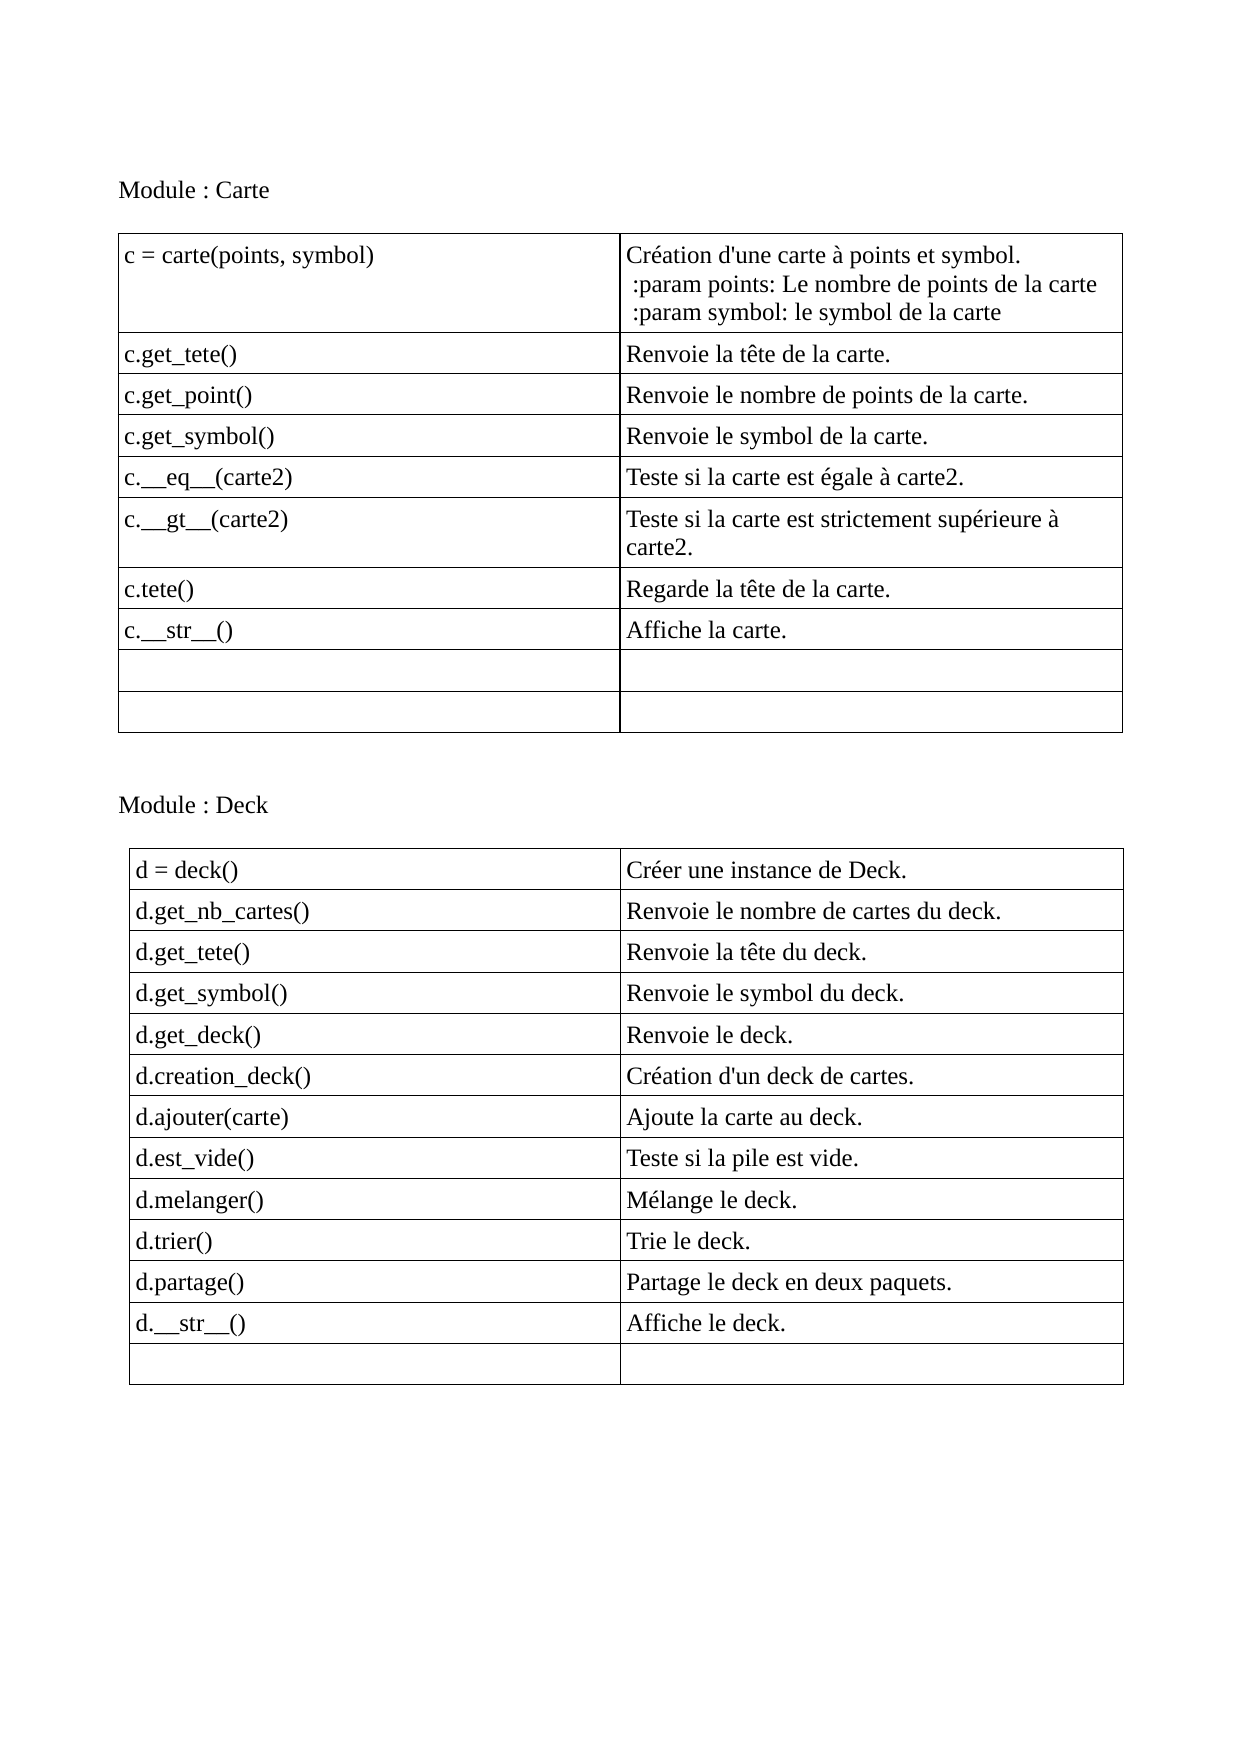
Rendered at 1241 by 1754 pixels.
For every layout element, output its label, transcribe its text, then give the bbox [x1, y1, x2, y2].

table_cell Teste si la carte est strictement supérieure à carte2. [621, 498, 1122, 567]
table_cell d.get_tete() [130, 931, 620, 972]
table_cell d.creation_deck() [130, 1055, 620, 1095]
table_cell d.get_symbol() [130, 973, 620, 1013]
table_cell d.melanger() [130, 1179, 620, 1219]
table_cell d.partage() [130, 1261, 620, 1302]
table_cell d.ajouter(carte) [130, 1096, 620, 1137]
table_cell Teste si la pile est vide. [621, 1138, 1123, 1178]
table_cell [130, 1344, 620, 1384]
table_header Créer une instance de Deck. [621, 849, 1123, 889]
table_cell Renvoie le deck. [621, 1014, 1123, 1054]
table_cell Partage le deck en deux paquets. [621, 1261, 1123, 1302]
table_header c = carte(points, symbol) [119, 234, 619, 332]
table_cell Affiche la carte. [621, 609, 1122, 649]
table_cell d.est_vide() [130, 1138, 620, 1178]
table_cell Teste si la carte est égale à carte2. [621, 457, 1122, 497]
table_cell d.trier() [130, 1220, 620, 1260]
table_cell Ajoute la carte au deck. [621, 1096, 1123, 1137]
table_cell Regarde la tête de la carte. [621, 568, 1122, 608]
table_cell [621, 1344, 1123, 1384]
table_cell c.get_tete() [119, 333, 619, 373]
table_cell Renvoie le symbol de la carte. [621, 415, 1122, 456]
table_cell d.__str__() [130, 1303, 620, 1343]
table_cell Création d'un deck de cartes. [621, 1055, 1123, 1095]
text Module : Deck [118, 790, 1122, 819]
table_cell c.tete() [119, 568, 619, 608]
table_cell Renvoie la tête de la carte. [621, 333, 1122, 373]
table_cell Affiche le deck. [621, 1303, 1123, 1343]
table_cell c.get_symbol() [119, 415, 619, 456]
table_cell [621, 650, 1122, 691]
table_cell c.__gt__(carte2) [119, 498, 619, 567]
table_cell Renvoie le nombre de points de la carte. [621, 374, 1122, 414]
table_cell c.__eq__(carte2) [119, 457, 619, 497]
table_cell Trie le deck. [621, 1220, 1123, 1260]
table_header d = deck() [130, 849, 620, 889]
table_cell Mélange le deck. [621, 1179, 1123, 1219]
table_cell [119, 650, 619, 691]
table_cell d.get_deck() [130, 1014, 620, 1054]
table_cell c.get_point() [119, 374, 619, 414]
table_cell c.__str__() [119, 609, 619, 649]
table_cell d.get_nb_cartes() [130, 890, 620, 930]
table_header Création d'une carte à points et symbol. :param points: Le nombre de points de la carte :param symbol: le symbol de la carte [621, 234, 1122, 332]
table_cell Renvoie la tête du deck. [621, 931, 1123, 972]
table_cell [621, 692, 1122, 732]
text Module : Carte [118, 176, 1122, 204]
table_cell [119, 692, 619, 732]
table_cell Renvoie le symbol du deck. [621, 973, 1123, 1013]
table_cell Renvoie le nombre de cartes du deck. [621, 890, 1123, 930]
